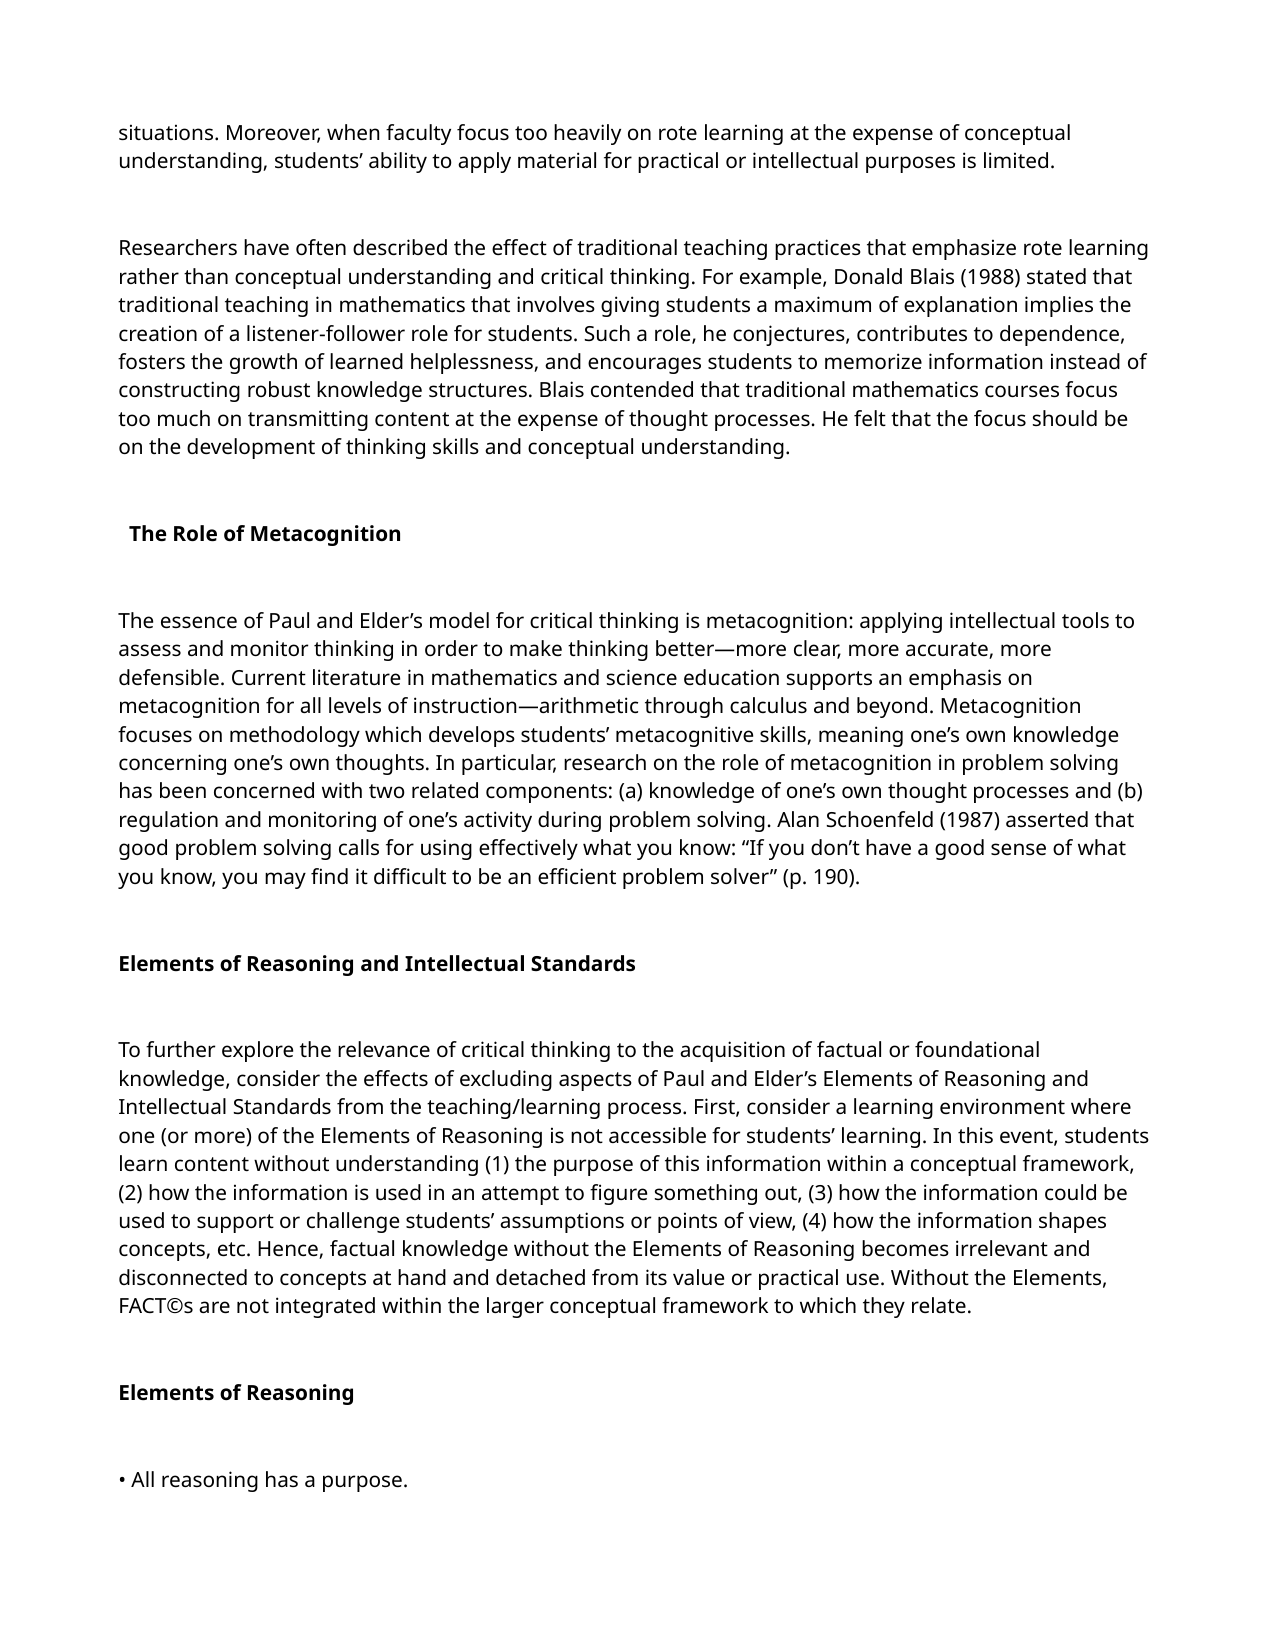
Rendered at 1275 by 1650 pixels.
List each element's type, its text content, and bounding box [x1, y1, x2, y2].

text To further explore the relevance of critical thinking to the acquisition of factual or foundational knowledge, consider the effects of excluding aspects of Paul and Elder’s Elements of Reasoning and Intellectual Standards from the teaching/learning process. First, consider a learning environment where one (or more) of the Elements of Reasoning is not accessible for students’ learning. In this event, students learn content without understanding (1) the purpose of this information within a conceptual framework, (2) how the information is used in an attempt to figure something out, (3) how the information could be used to support or challenge students’ assumptions or points of view, (4) how the information shapes concepts, etc. Hence, factual knowledge without the Elements of Reasoning becomes irrelevant and disconnected to concepts at hand and detached from its value or practical use. Without the Elements, FACT©s are not integrated within the larger conceptual framework to which they relate. [118, 1035, 1157, 1320]
text • All reasoning has a purpose. [118, 1465, 1157, 1493]
text The Role of Metacognition [118, 519, 1157, 548]
text Researchers have often described the effect of traditional teaching practices that emphasize rote learning rather than conceptual understanding and critical thinking. For example, Donald Blais (1988) stated that traditional teaching in mathematics that involves giving students a maximum of explanation implies the creation of a listener-follower role for students. Such a role, he conjectures, contributes to dependence, fosters the growth of learned helplessness, and encourages students to memorize information instead of constructing robust knowledge structures. Blais contended that traditional mathematics courses focus too much on transmitting content at the expense of thought processes. He felt that the focus should be on the development of thinking skills and conceptual understanding. [118, 233, 1157, 461]
text Elements of Reasoning and Intellectual Standards [118, 949, 1157, 977]
text The essence of Paul and Elder’s model for critical thinking is metacognition: applying intellectual tools to assess and monitor thinking in order to make thinking better—more clear, more accurate, more defensible. Current literature in mathematics and science education supports an emphasis on metacognition for all levels of instruction—arithmetic through calculus and beyond. Metacognition focuses on methodology which develops students’ metacognitive skills, meaning one’s own knowledge concerning one’s own thoughts. In particular, research on the role of metacognition in problem solving has been concerned with two related components: (a) knowledge of one’s own thought processes and (b) regulation and monitoring of one’s activity during problem solving. Alan Schoenfeld (1987) asserted that good problem solving calls for using effectively what you know: “If you don’t have a good sense of what you know, you may find it difficult to be an efficient problem solver” (p. 190). [118, 606, 1157, 890]
text situations. Moreover, when faculty focus too heavily on rote learning at the expense of conceptual understanding, students’ ability to apply material for practical or intellectual purposes is limited. [118, 118, 1157, 175]
text Elements of Reasoning [118, 1378, 1157, 1407]
